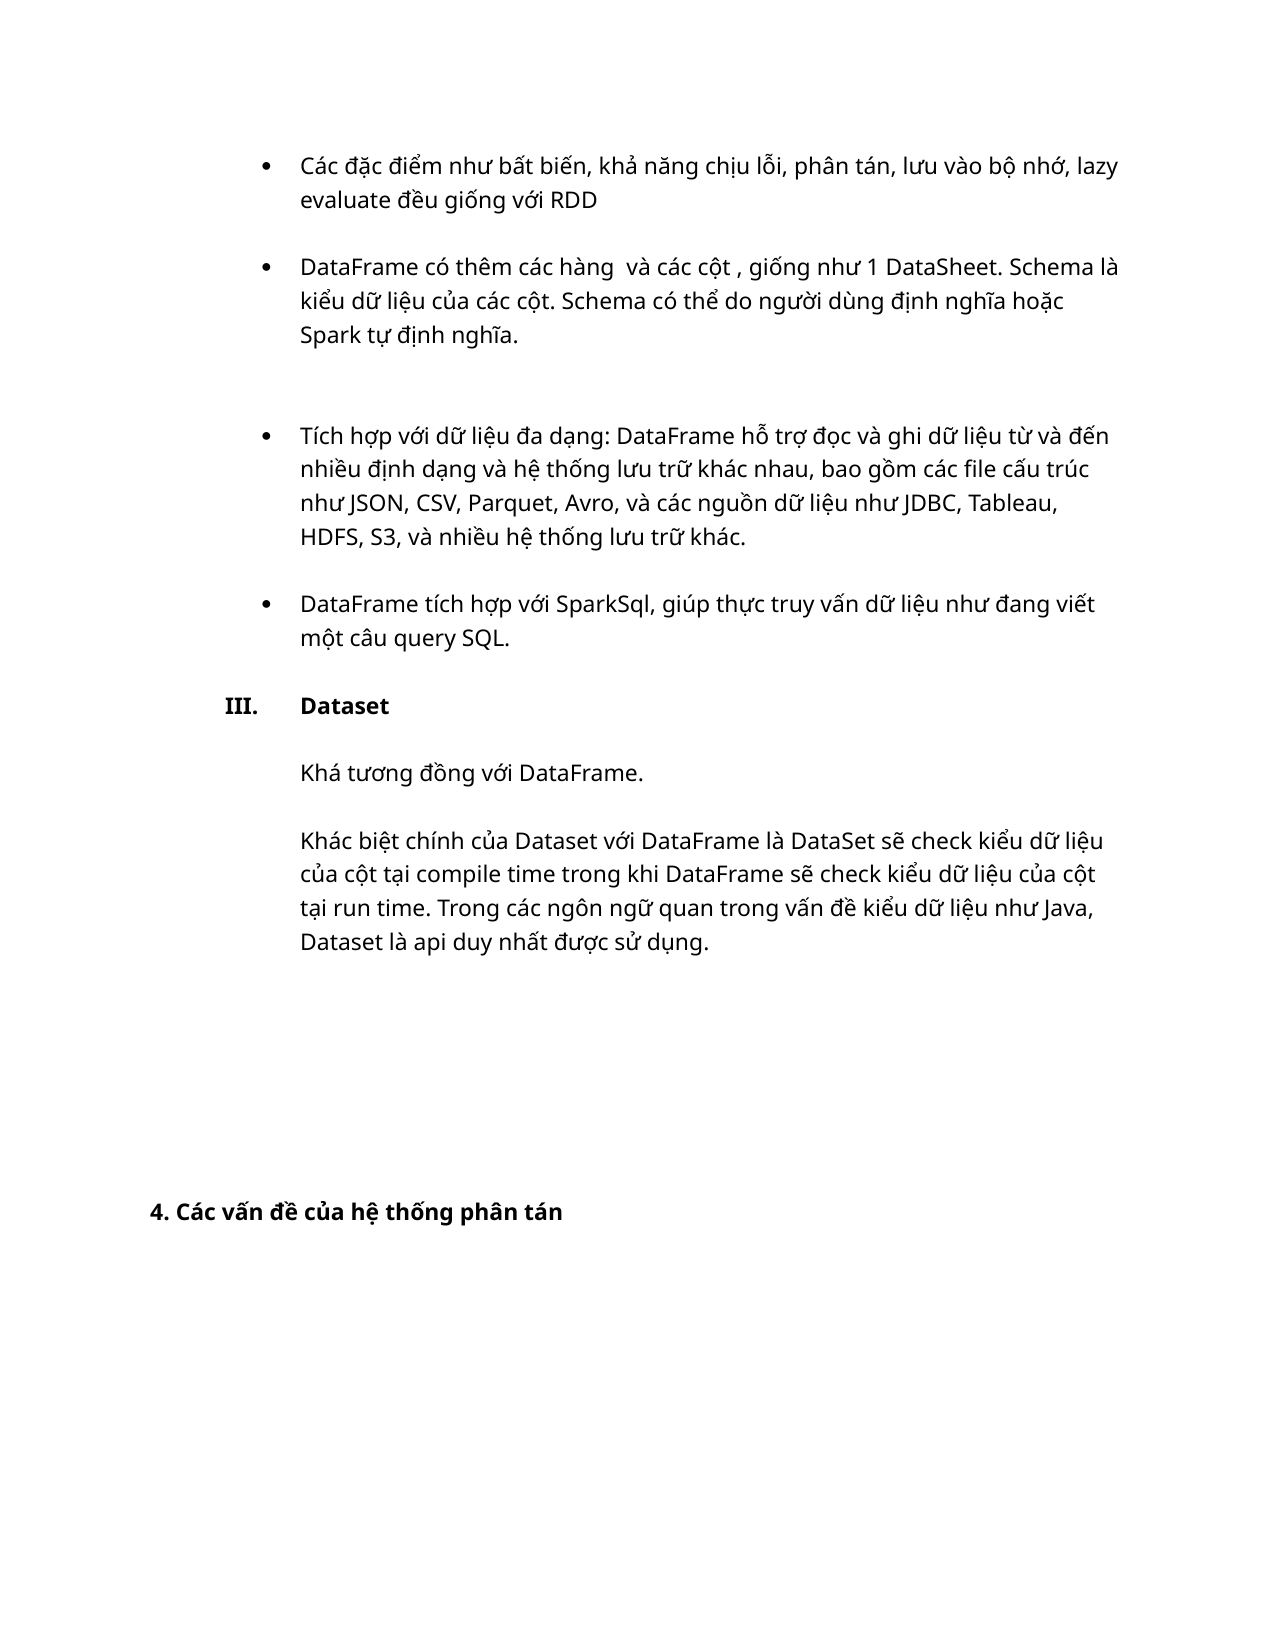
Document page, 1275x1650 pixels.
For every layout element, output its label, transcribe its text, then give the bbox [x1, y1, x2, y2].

list Khác biệt chính của Dataset với DataFrame là DataSet sẽ check kiểu dữ liệu của cột tại compile time trong khi DataFrame sẽ check kiểu dữ liệu của cột tại run time. Trong các ngôn ngữ quan trong vấn đề kiểu dữ liệu như Java, Dataset là api duy nhất được sử dụng. [300, 824, 1125, 957]
list DataFrame tích hợp với SparkSql, giúp thực truy vấn dữ liệu như đang viết một câu query SQL. [262, 588, 1125, 653]
list Các đặc điểm như bất biến, khả năng chịu lỗi, phân tán, lưu vào bộ nhớ, lazy evaluate đều giống với RDD [262, 150, 1125, 215]
list Tích hợp với dữ liệu đa dạng: DataFrame hỗ trợ đọc và ghi dữ liệu từ và đến nhiều định dạng và hệ thống lưu trữ khác nhau, bao gồm các file cấu trúc như JSON, CSV, Parquet, Avro, và các nguồn dữ liệu như JDBC, Tableau, HDFS, S3, và nhiều hệ thống lưu trữ khác. [262, 419, 1125, 552]
list Khá tương đồng với DataFrame. [300, 757, 1125, 788]
list DataFrame có thêm các hàng và các cột , giống như 1 DataSheet. Schema là kiểu dữ liệu của các cột. Schema có thể do người dùng định nghĩa hoặc Spark tự định nghĩa. [262, 251, 1125, 350]
text 4. Các vấn đề của hệ thống phân tán [150, 1195, 1125, 1227]
list Dataset [225, 689, 1125, 721]
